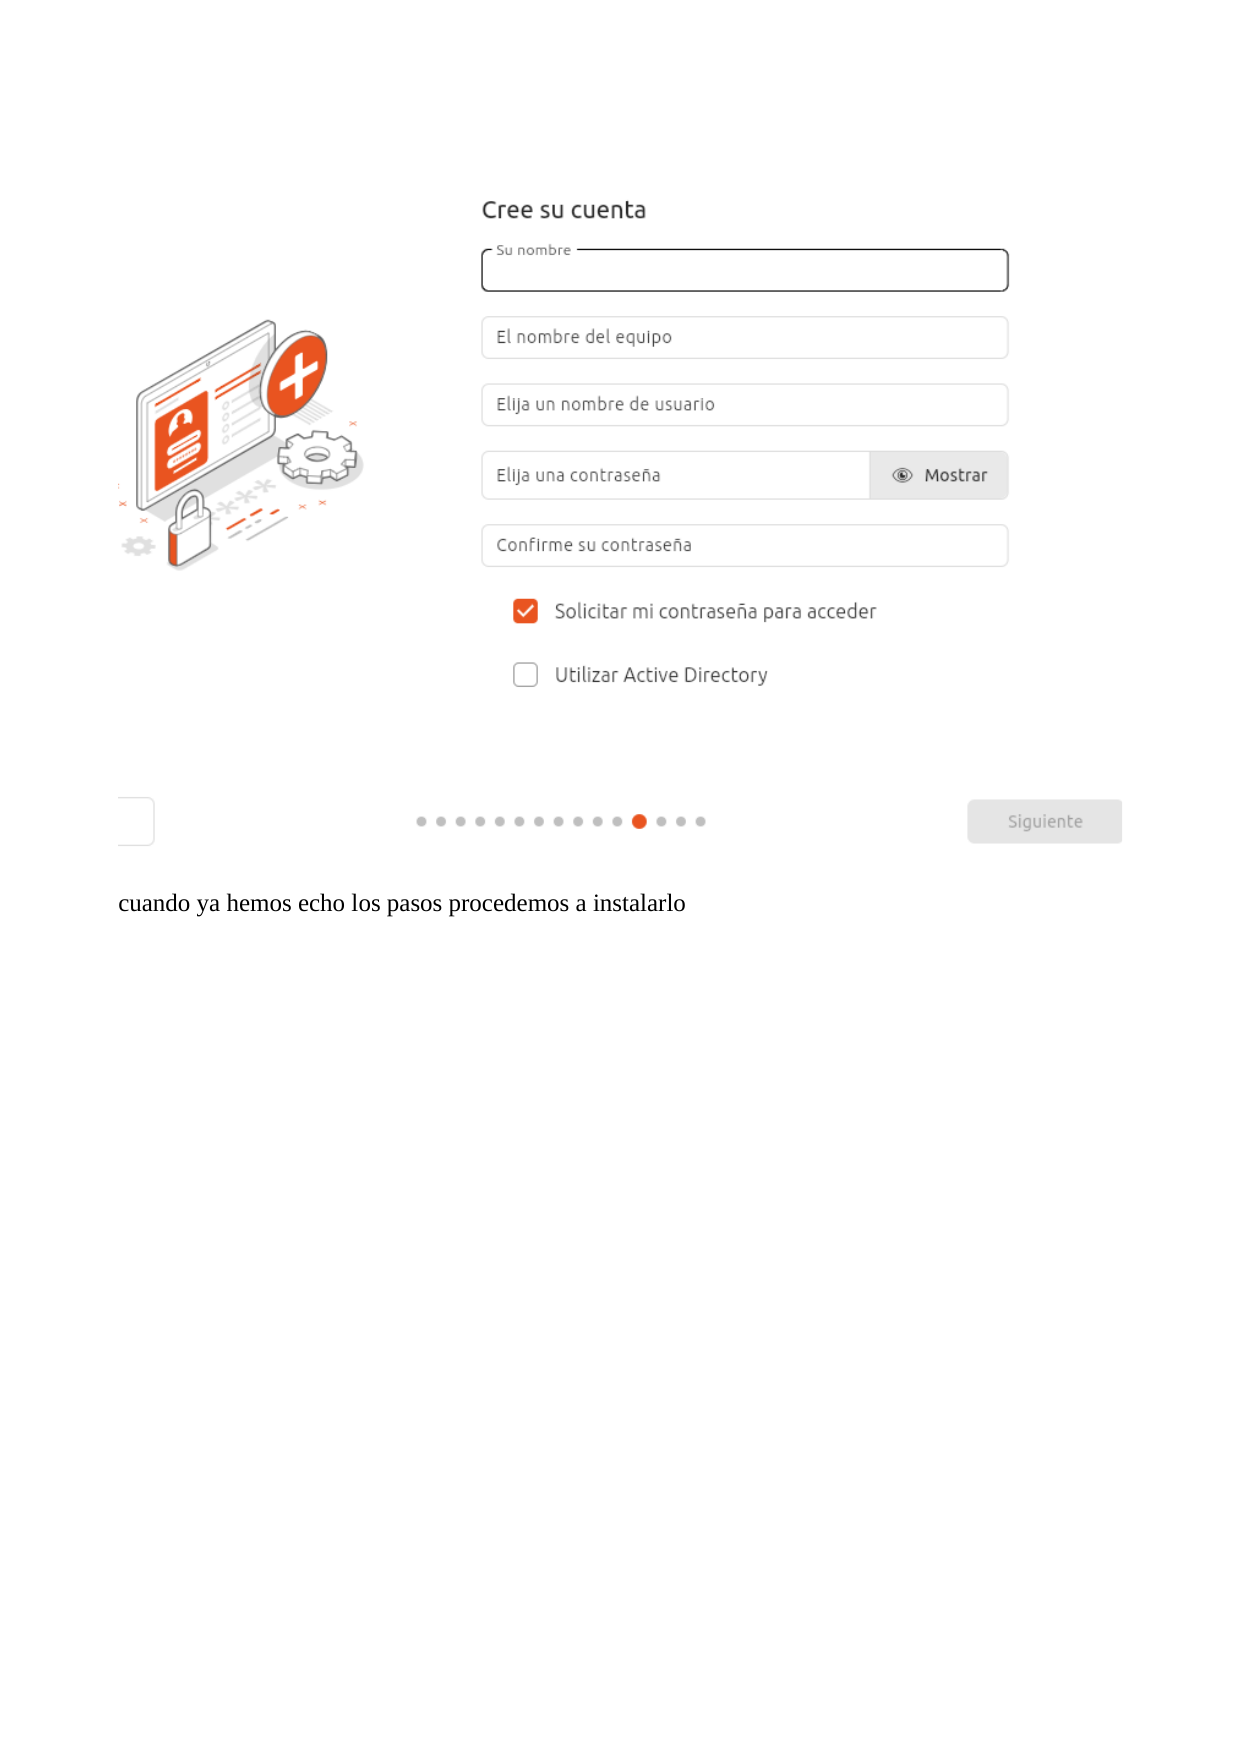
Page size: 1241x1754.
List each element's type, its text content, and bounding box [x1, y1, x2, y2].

text cuando ya hemos echo los pasos procedemos a instalarlo [118, 888, 1122, 917]
picture [118, 118, 1123, 851]
